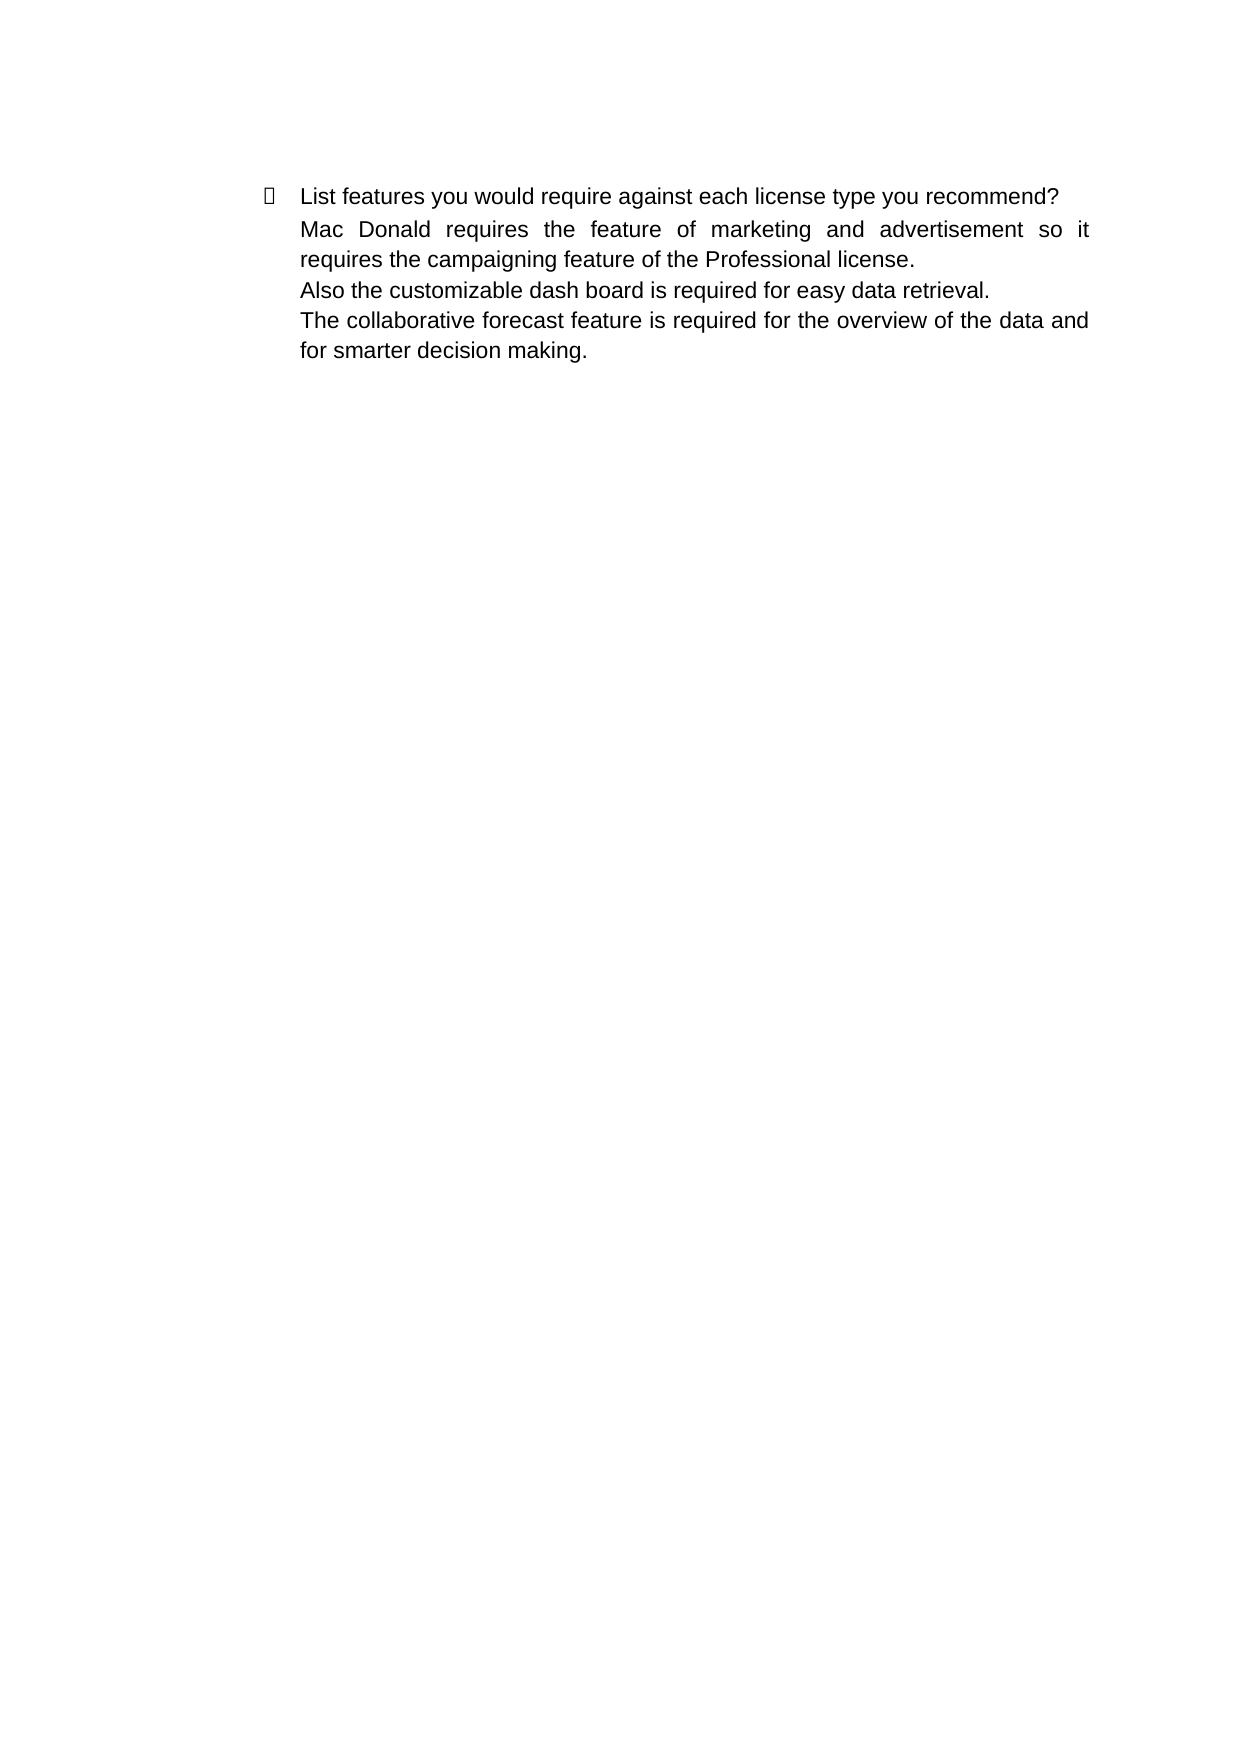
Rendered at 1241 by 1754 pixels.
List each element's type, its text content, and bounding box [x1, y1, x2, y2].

list Mac Donald requires the feature of marketing and advertisement so it requires the campaigning feature of the Professional license. [262, 216, 1090, 273]
list Also the customizable dash board is required for easy data retrieval. [262, 277, 1090, 303]
list List features you would require against each license type you recommend? [262, 180, 1090, 211]
list The collaborative forecast feature is required for the overview of the data and for smarter decision making. [262, 307, 1090, 363]
